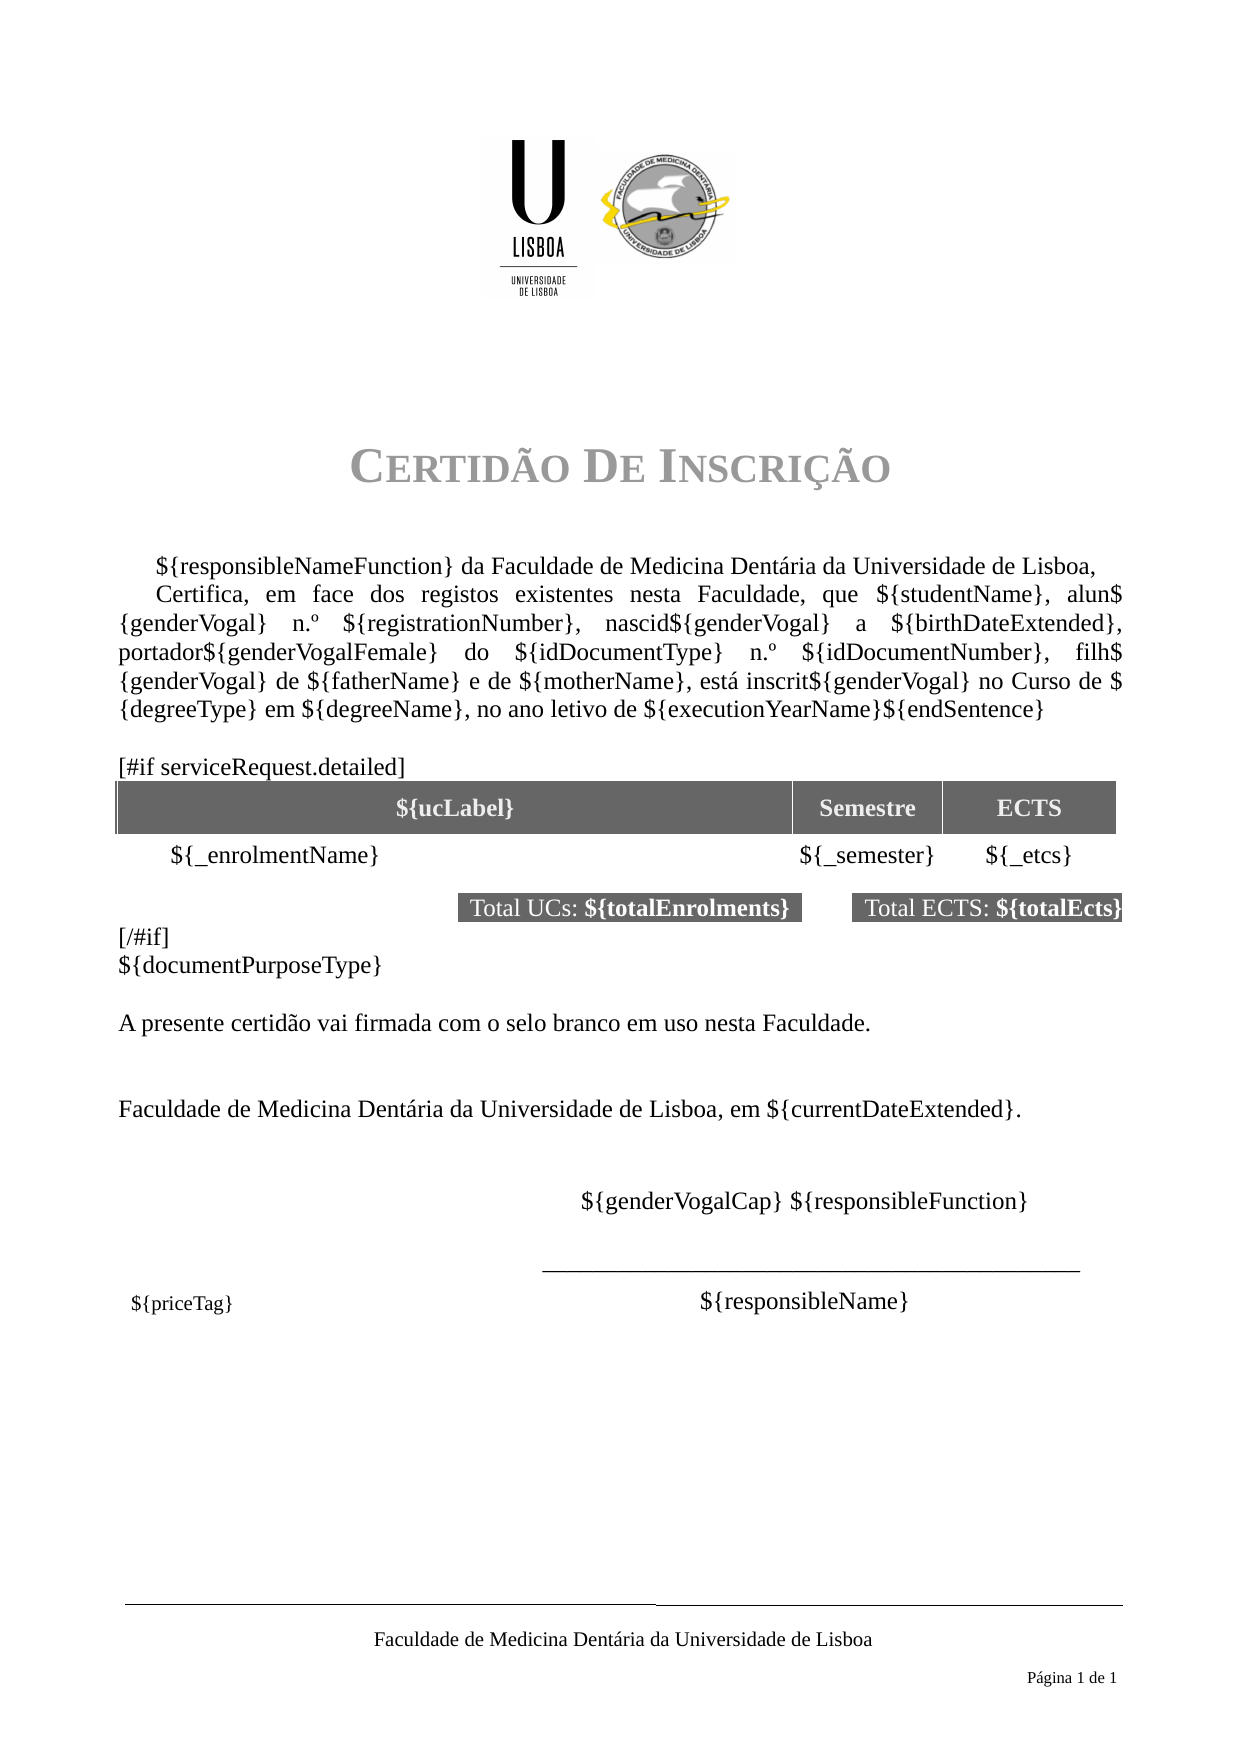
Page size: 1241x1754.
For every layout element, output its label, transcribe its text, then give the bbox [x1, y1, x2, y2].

text ${responsibleNameFunction} da Faculdade de Medicina Dentária da Universidade de Lisboa, [118, 551, 1122, 579]
text A presente certidão vai firmada com o selo branco em uso nesta Faculdade. [118, 1008, 1122, 1037]
table_cell ${responsibleName} [500, 1280, 1110, 1321]
table_cell ${priceTag} [125, 1221, 500, 1321]
text [/#if] [118, 922, 1122, 950]
table_header ${genderVogalCap} ${responsibleFunction} [125, 1180, 1110, 1221]
table_header ECTS [943, 781, 1116, 834]
text Certidão De Inscrição [118, 436, 1122, 493]
table_cell ${_etcs} [943, 834, 1116, 875]
table_cell ___________________________________________ [500, 1221, 1110, 1280]
table_header Semestre [793, 781, 942, 834]
picture [480, 136, 735, 299]
text ${documentPurposeType} [118, 950, 1122, 979]
table_cell ${_semester} [793, 834, 942, 875]
table_cell ${_enrolmentName} [118, 834, 792, 875]
text Certifica, em face dos registos existentes nesta Faculdade, que ${studentName}, alun${genderVogal} n.º ${registrationNumber}, nascid${genderVogal} a ${birthDateExtended}, portador${genderVogalFemale} do ${idDocumentType} n.º ${idDocumentNumber}, filh${genderVogal} de ${fatherName} e de ${motherName}, está inscrit${genderVogal} no Curso de ${degreeType} em ${degreeName}, no ano letivo de ${executionYearName}${endSentence} [118, 579, 1122, 723]
text Faculdade de Medicina Dentária da Universidade de Lisboa, em ${currentDateExtended}. [118, 1094, 1122, 1123]
table_header ${ucLabel} [118, 781, 792, 834]
text [#if serviceRequest.detailed] [118, 752, 1122, 781]
text Total UCs: ${totalEnrolments} Total ECTS: ${totalEcts} [118, 893, 1122, 922]
